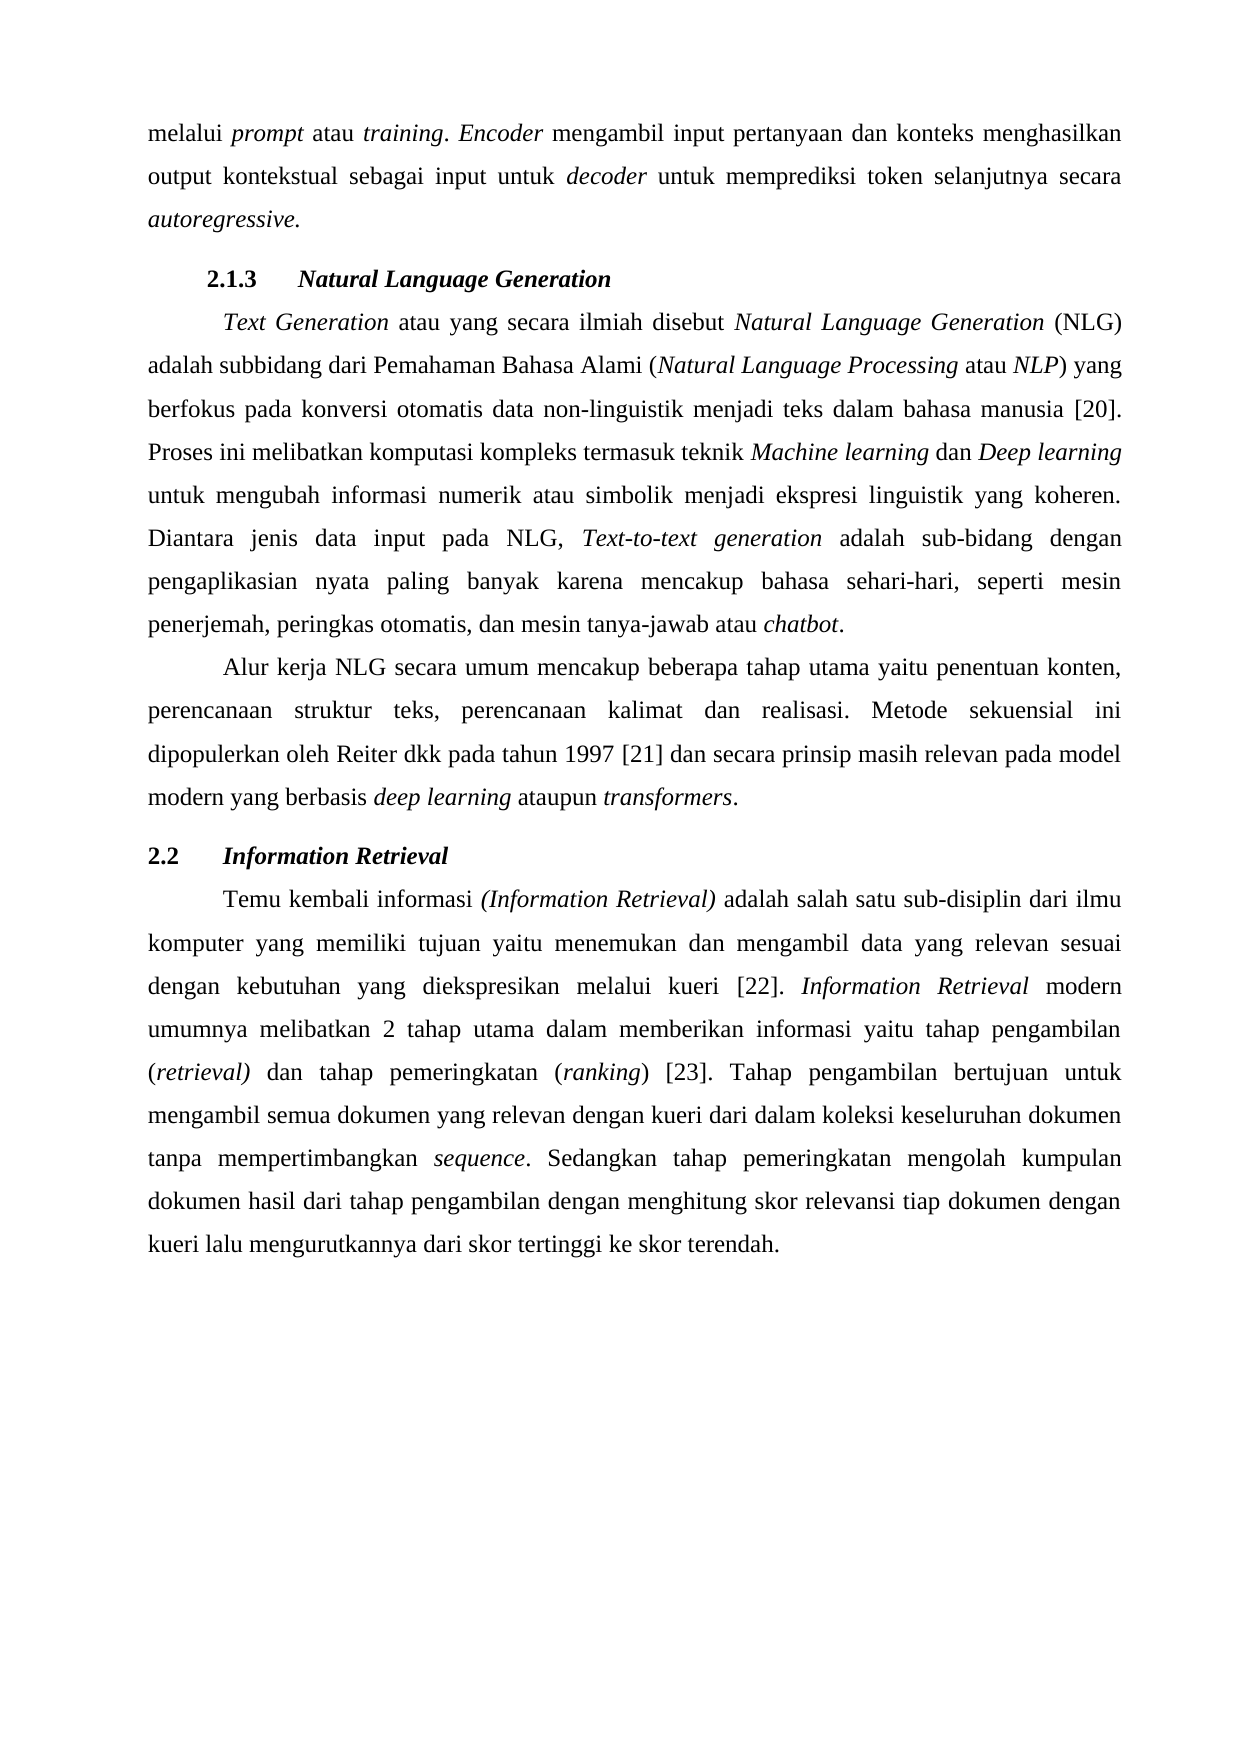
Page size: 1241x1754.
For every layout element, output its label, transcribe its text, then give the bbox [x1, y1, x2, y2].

subtitle Natural Language Generation [207, 264, 1122, 293]
text Temu kembali informasi (Information Retrieval) adalah salah satu sub-disiplin dari ilmu komputer yang memiliki tujuan yaitu menemukan dan mengambil data yang relevan sesuai dengan kebutuhan yang diekspresikan melalui kueri [22]. Information Retrieval modern umumnya melibatkan 2 tahap utama dalam memberikan informasi yaitu tahap pengambilan (retrieval) dan tahap pemeringkatan (ranking) [23]. Tahap pengambilan bertujuan untuk mengambil semua dokumen yang relevan dengan kueri dari dalam koleksi keseluruhan dokumen tanpa mempertimbangkan sequence. Sedangkan tahap pemeringkatan mengolah kumpulan dokumen hasil dari tahap pengambilan dengan menghitung skor relevansi tiap dokumen dengan kueri lalu mengurutkannya dari skor tertinggi ke skor terendah. [148, 884, 1122, 1258]
text melalui prompt atau training. Encoder mengambil input pertanyaan dan konteks menghasilkan output kontekstual sebagai input untuk decoder untuk memprediksi token selanjutnya secara autoregressive. [148, 118, 1122, 233]
text Alur kerja NLG secara umum mencakup beberapa tahap utama yaitu penentuan konten, perencanaan struktur teks, perencanaan kalimat dan realisasi. Metode sekuensial ini dipopulerkan oleh Reiter dkk pada tahun 1997 [21] dan secara prinsip masih relevan pada model modern yang berbasis deep learning ataupun transformers. [148, 652, 1122, 811]
text Text Generation atau yang secara ilmiah disebut Natural Language Generation (NLG) adalah subbidang dari Pemahaman Bahasa Alami (Natural Language Processing atau NLP) yang berfokus pada konversi otomatis data non-linguistik menjadi teks dalam bahasa manusia [20]. Proses ini melibatkan komputasi kompleks termasuk teknik Machine learning dan Deep learning untuk mengubah informasi numerik atau simbolik menjadi ekspresi linguistik yang koheren. Diantara jenis data input pada NLG, Text-to-text generation adalah sub-bidang dengan pengaplikasian nyata paling banyak karena mencakup bahasa sehari-hari, seperti mesin penerjemah, peringkas otomatis, dan mesin tanya-jawab atau chatbot. [148, 307, 1122, 638]
subtitle Information Retrieval [148, 841, 1122, 870]
